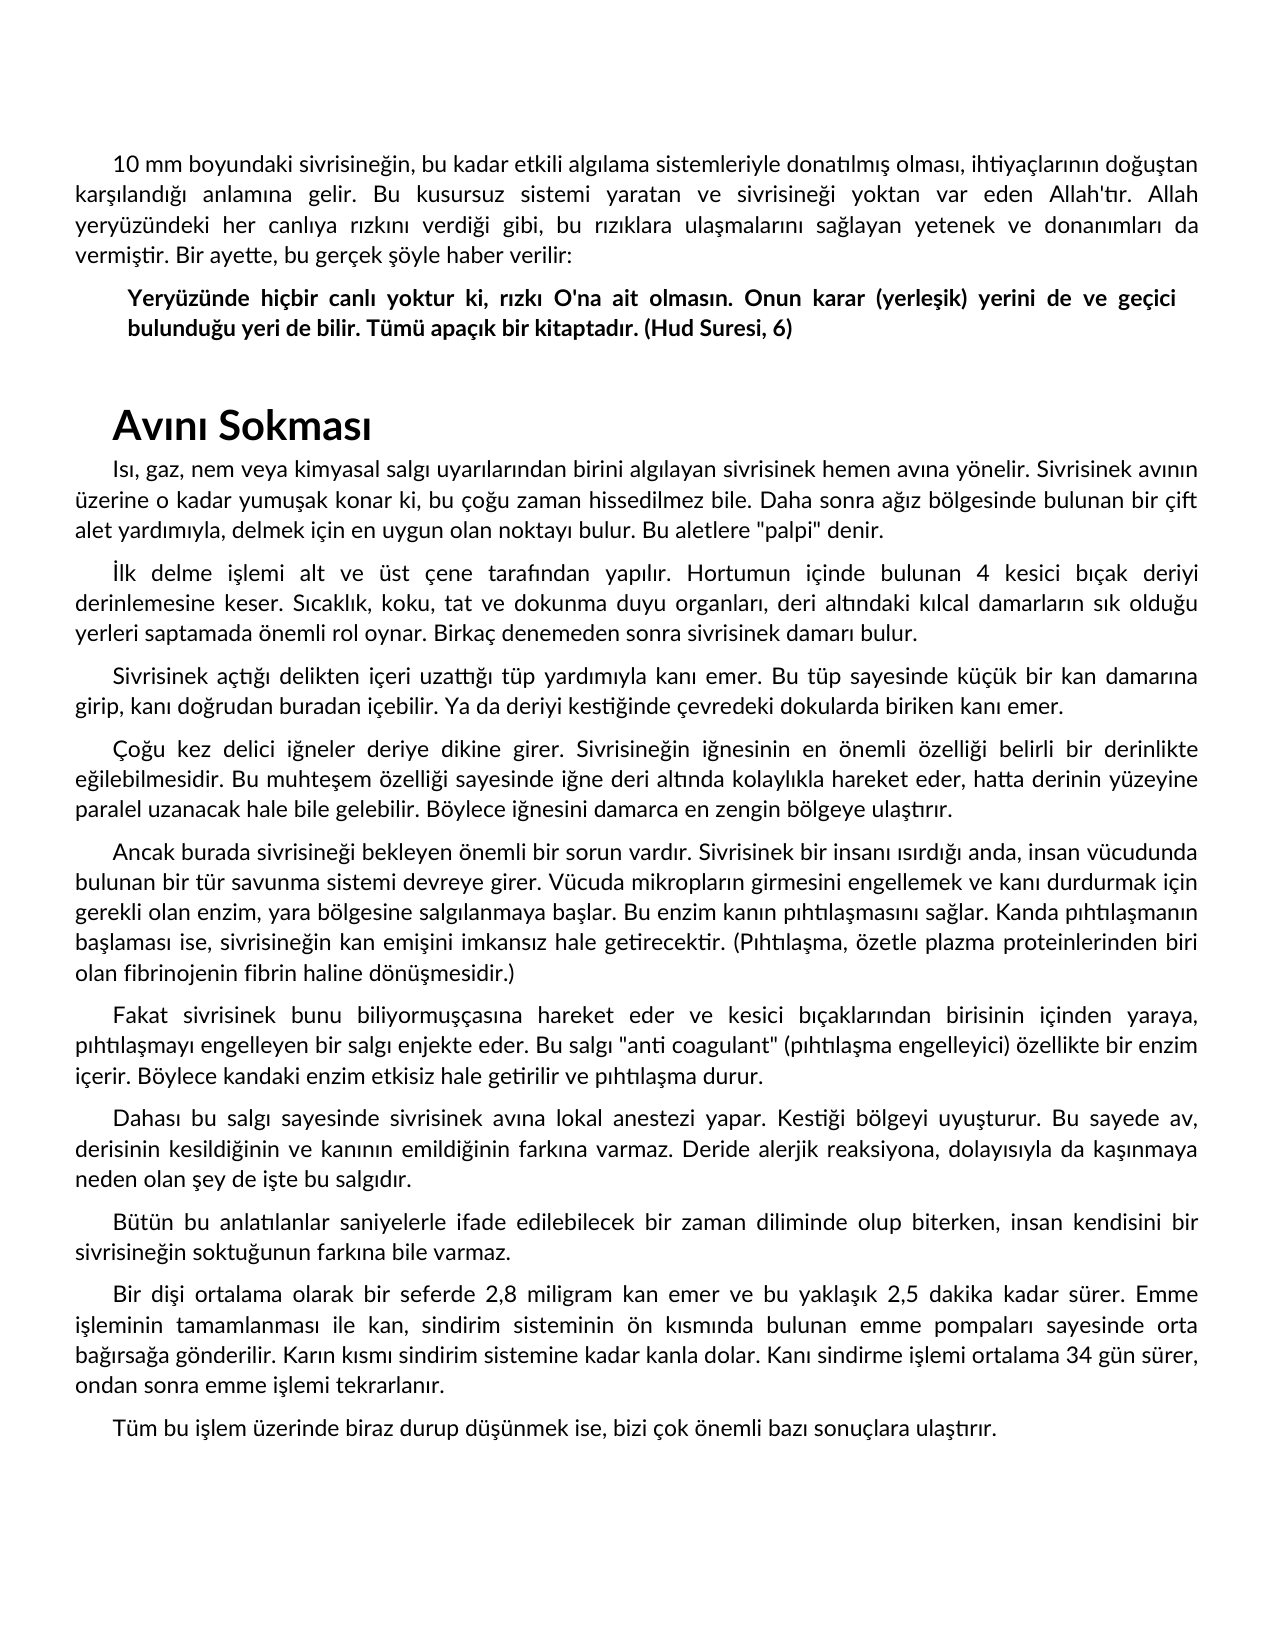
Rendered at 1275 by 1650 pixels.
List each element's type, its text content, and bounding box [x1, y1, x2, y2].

text Dahası bu salgı sayesinde sivrisinek avına lokal anestezi yapar. Kestiği bölgeyi uyuşturur. Bu sayede av, derisinin kesildiğinin ve kanının emildiğinin farkına varmaz. Deride alerjik reaksiyona, dolayısıyla da kaşınmaya neden olan şey de işte bu salgıdır. [75, 1104, 1200, 1192]
text Ancak burada sivrisineği bekleyen önemli bir sorun vardır. Sivrisinek bir insanı ısırdığı anda, insan vücudunda bulunan bir tür savunma sistemi devreye girer. Vücuda mikropların girmesini engellemek ve kanı durdurmak için gerekli olan enzim, yara bölgesine salgılanmaya başlar. Bu enzim kanın pıhtılaşmasını sağlar. Kanda pıhtılaşmanın başlaması ise, sivrisineğin kan emişini imkansız hale getirecektir. (Pıhtılaşma, özetle plazma proteinlerinden biri olan fibrinojenin fibrin haline dönüşmesidir.) [75, 837, 1200, 986]
text 10 mm boyundaki sivrisineğin, bu kadar etkili algılama sistemleriyle donatılmış olması, ihtiyaçlarının doğuştan karşılandığı anlamına gelir. Bu kusursuz sistemi yaratan ve sivrisineği yoktan var eden Allah'tır. Allah yeryüzündeki her canlıya rızkını verdiği gibi, bu rızıklara ulaşmalarını sağlayan yetenek ve donanımları da vermiştir. Bir ayette, bu gerçek şöyle haber verilir: [75, 150, 1200, 268]
text İlk delme işlemi alt ve üst çene tarafından yapılır. Hortumun içinde bulunan 4 kesici bıçak deriyi derinlemesine keser. Sıcaklık, koku, tat ve dokunma duyu organları, deri altındaki kılcal damarların sık olduğu yerleri saptamada önemli rol oynar. Birkaç denemeden sonra sivrisinek damarı bulur. [75, 558, 1200, 646]
text Fakat sivrisinek bunu biliyormuşçasına hareket eder ve kesici bıçaklarından birisinin içinden yaraya, pıhtılaşmayı engelleyen bir salgı enjekte eder. Bu salgı "anti coagulant" (pıhtılaşma engelleyici) özellikte bir enzim içerir. Böylece kandaki enzim etkisiz hale getirilir ve pıhtılaşma durur. [75, 1001, 1200, 1089]
text Isı, gaz, nem veya kimyasal salgı uyarılarından birini algılayan sivrisinek hemen avına yönelir. Sivrisinek avının üzerine o kadar yumuşak konar ki, bu çoğu zaman hissedilmez bile. Daha sonra ağız bölgesinde bulunan bir çift alet yardımıyla, delmek için en uygun olan noktayı bulur. Bu aletlere "palpi" denir. [75, 455, 1200, 543]
text Tüm bu işlem üzerinde biraz durup düşünmek ise, bizi çok önemli bazı sonuçlara ulaştırır. [75, 1413, 1200, 1441]
text Sivrisinek açtığı delikten içeri uzattığı tüp yardımıyla kanı emer. Bu tüp sayesinde küçük bir kan damarına girip, kanı doğrudan buradan içebilir. Ya da deriyi kestiğinde çevredeki dokularda biriken kanı emer. [75, 661, 1200, 719]
text Çoğu kez delici iğneler deriye dikine girer. Sivrisineğin iğnesinin en önemli özelliği belirli bir derinlikte eğilebilmesidir. Bu muhteşem özelliği sayesinde iğne deri altında kolaylıkla hareket eder, hatta derinin yüzeyine paralel uzanacak hale bile gelebilir. Böylece iğnesini damarca en zengin bölgeye ulaştırır. [75, 734, 1200, 822]
subtitle Avını Sokması [112, 399, 1200, 449]
text Bütün bu anlatılanlar saniyelerle ifade edilebilecek bir zaman diliminde olup biterken, insan kendisini bir sivrisineğin soktuğunun farkına bile varmaz. [75, 1207, 1200, 1265]
text Yeryüzünde hiçbir canlı yoktur ki, rızkı O'na ait olmasın. Onun karar (yerleşik) yerini de ve geçici bulunduğu yeri de bilir. Tümü apaçık bir kitaptadır. (Hud Suresi, 6) [127, 283, 1177, 341]
text Bir dişi ortalama olarak bir seferde 2,8 miligram kan emer ve bu yaklaşık 2,5 dakika kadar sürer. Emme işleminin tamamlanması ile kan, sindirim sisteminin ön kısmında bulunan emme pompaları sayesinde orta bağırsağa gönderilir. Karın kısmı sindirim sistemine kadar kanla dolar. Kanı sindirme işlemi ortalama 34 gün sürer, ondan sonra emme işlemi tekrarlanır. [75, 1280, 1200, 1398]
